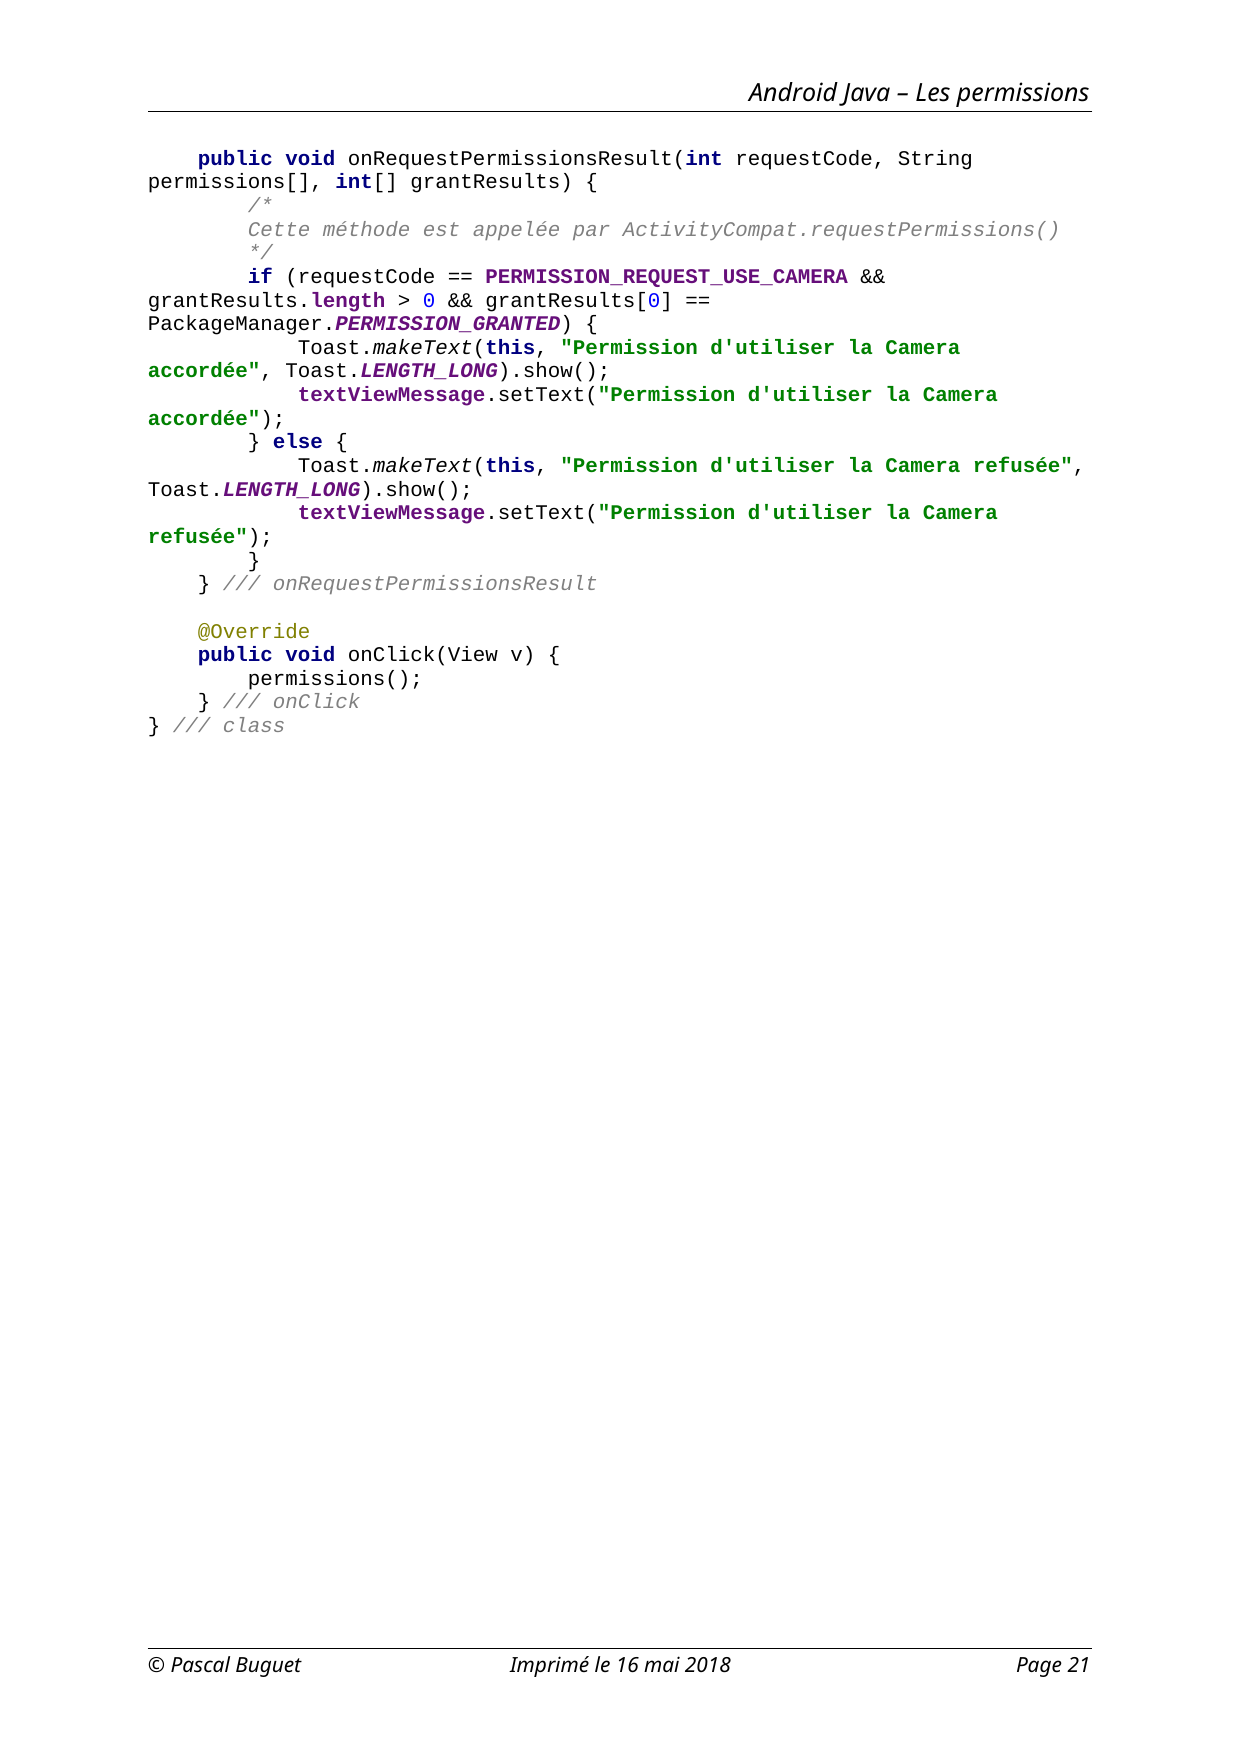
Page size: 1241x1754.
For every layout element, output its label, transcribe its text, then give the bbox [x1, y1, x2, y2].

text Toast.makeText(this, "Permission d'utiliser la Camera accordée", Toast.LENGTH_LONG).show(); [148, 337, 1092, 384]
text } else { [148, 431, 1092, 455]
text public void onClick(View v) { [148, 644, 1092, 668]
text public void onRequestPermissionsResult(int requestCode, String permissions[], int[] grantResults) { [148, 148, 1092, 195]
text } /// onRequestPermissionsResult [148, 573, 1092, 597]
text permissions(); [148, 668, 1092, 692]
text */ [148, 242, 1092, 266]
text @Override [148, 621, 1092, 644]
text if (requestCode == PERMISSION_REQUEST_USE_CAMERA && grantResults.length > 0 && grantResults[0] == PackageManager.PERMISSION_GRANTED) { [148, 266, 1092, 337]
text } /// class [148, 715, 1092, 739]
text /* [148, 195, 1092, 219]
text } /// onClick [148, 692, 1092, 715]
text Toast.makeText(this, "Permission d'utiliser la Camera refusée", Toast.LENGTH_LONG).show(); [148, 455, 1092, 502]
text Cette méthode est appelée par ActivityCompat.requestPermissions() [148, 219, 1092, 242]
text } [148, 550, 1092, 573]
text textViewMessage.setText("Permission d'utiliser la Camera refusée"); [148, 502, 1092, 550]
text textViewMessage.setText("Permission d'utiliser la Camera accordée"); [148, 384, 1092, 431]
